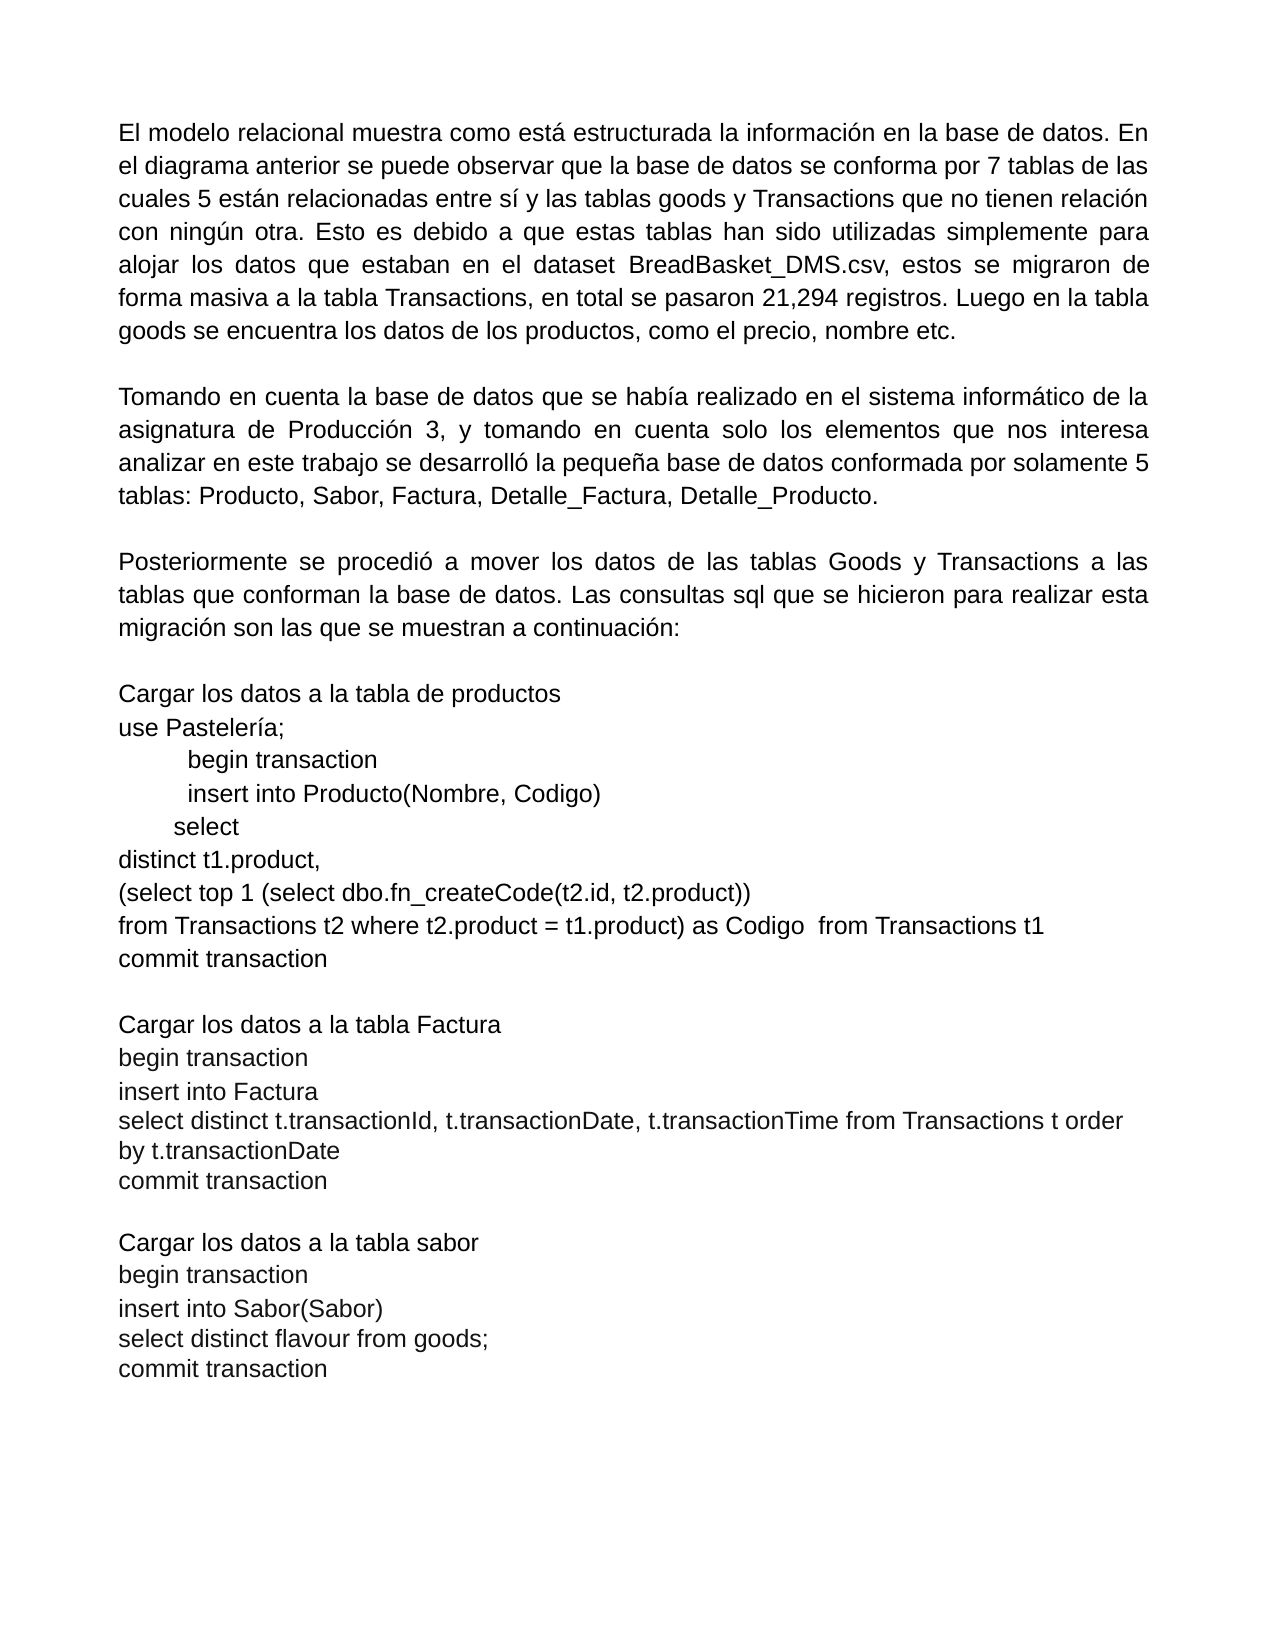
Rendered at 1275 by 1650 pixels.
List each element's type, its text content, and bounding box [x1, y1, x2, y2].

text select distinct t.transactionId, t.transactionDate, t.transactionTime from Transactions t order by t.transactionDate [118, 1105, 1157, 1165]
text begin transaction [118, 746, 1151, 774]
text insert into Factura [118, 1076, 1157, 1105]
text Posteriormente se procedió a mover los datos de las tablas Goods y Transactions a las tablas que conforman la base de datos. Las consultas sql que se hicieron para realizar esta migración son las que se muestran a continuación: [118, 547, 1151, 642]
text select [118, 812, 1151, 840]
text insert into Sabor(Sabor) [118, 1293, 1157, 1323]
text (select top 1 (select dbo.fn_createCode(t2.id, t2.product)) [118, 878, 1151, 906]
text Cargar los datos a la tabla Factura [118, 1010, 1151, 1038]
text begin transaction [118, 1043, 1151, 1071]
text commit transaction [118, 944, 1151, 972]
text insert into Producto(Nombre, Codigo) [118, 778, 1151, 807]
text use Pastelería; [118, 712, 1151, 741]
text begin transaction [118, 1261, 1151, 1289]
text Cargar los datos a la tabla de productos [118, 679, 1151, 708]
text Cargar los datos a la tabla sabor [118, 1227, 1151, 1256]
text select distinct flavour from goods; [118, 1323, 1157, 1353]
text El modelo relacional muestra como está estructurada la información en la base de datos. En el diagrama anterior se puede observar que la base de datos se conforma por 7 tablas de las cuales 5 están relacionadas entre sí y las tablas goods y Transactions que no tienen relación con ningún otra. Esto es debido a que estas tablas han sido utilizadas simplemente para alojar los datos que estaban en el dataset BreadBasket_DMS.csv, estos se migraron de forma masiva a la tabla Transactions, en total se pasaron 21,294 registros. Luego en la tabla goods se encuentra los datos de los productos, como el precio, nombre etc. [118, 118, 1151, 345]
text commit transaction [118, 1353, 1157, 1383]
text Tomando en cuenta la base de datos que se había realizado en el sistema informático de la asignatura de Producción 3, y tomando en cuenta solo los elementos que nos interesa analizar en este trabajo se desarrolló la pequeña base de datos conformada por solamente 5 tablas: Producto, Sabor, Factura, Detalle_Factura, Detalle_Producto. [118, 382, 1151, 510]
text distinct t1.product, [118, 844, 1151, 873]
text from Transactions t2 where t2.product = t1.product) as Codigo from Transactions t1 [118, 911, 1151, 939]
text commit transaction [118, 1165, 1157, 1194]
